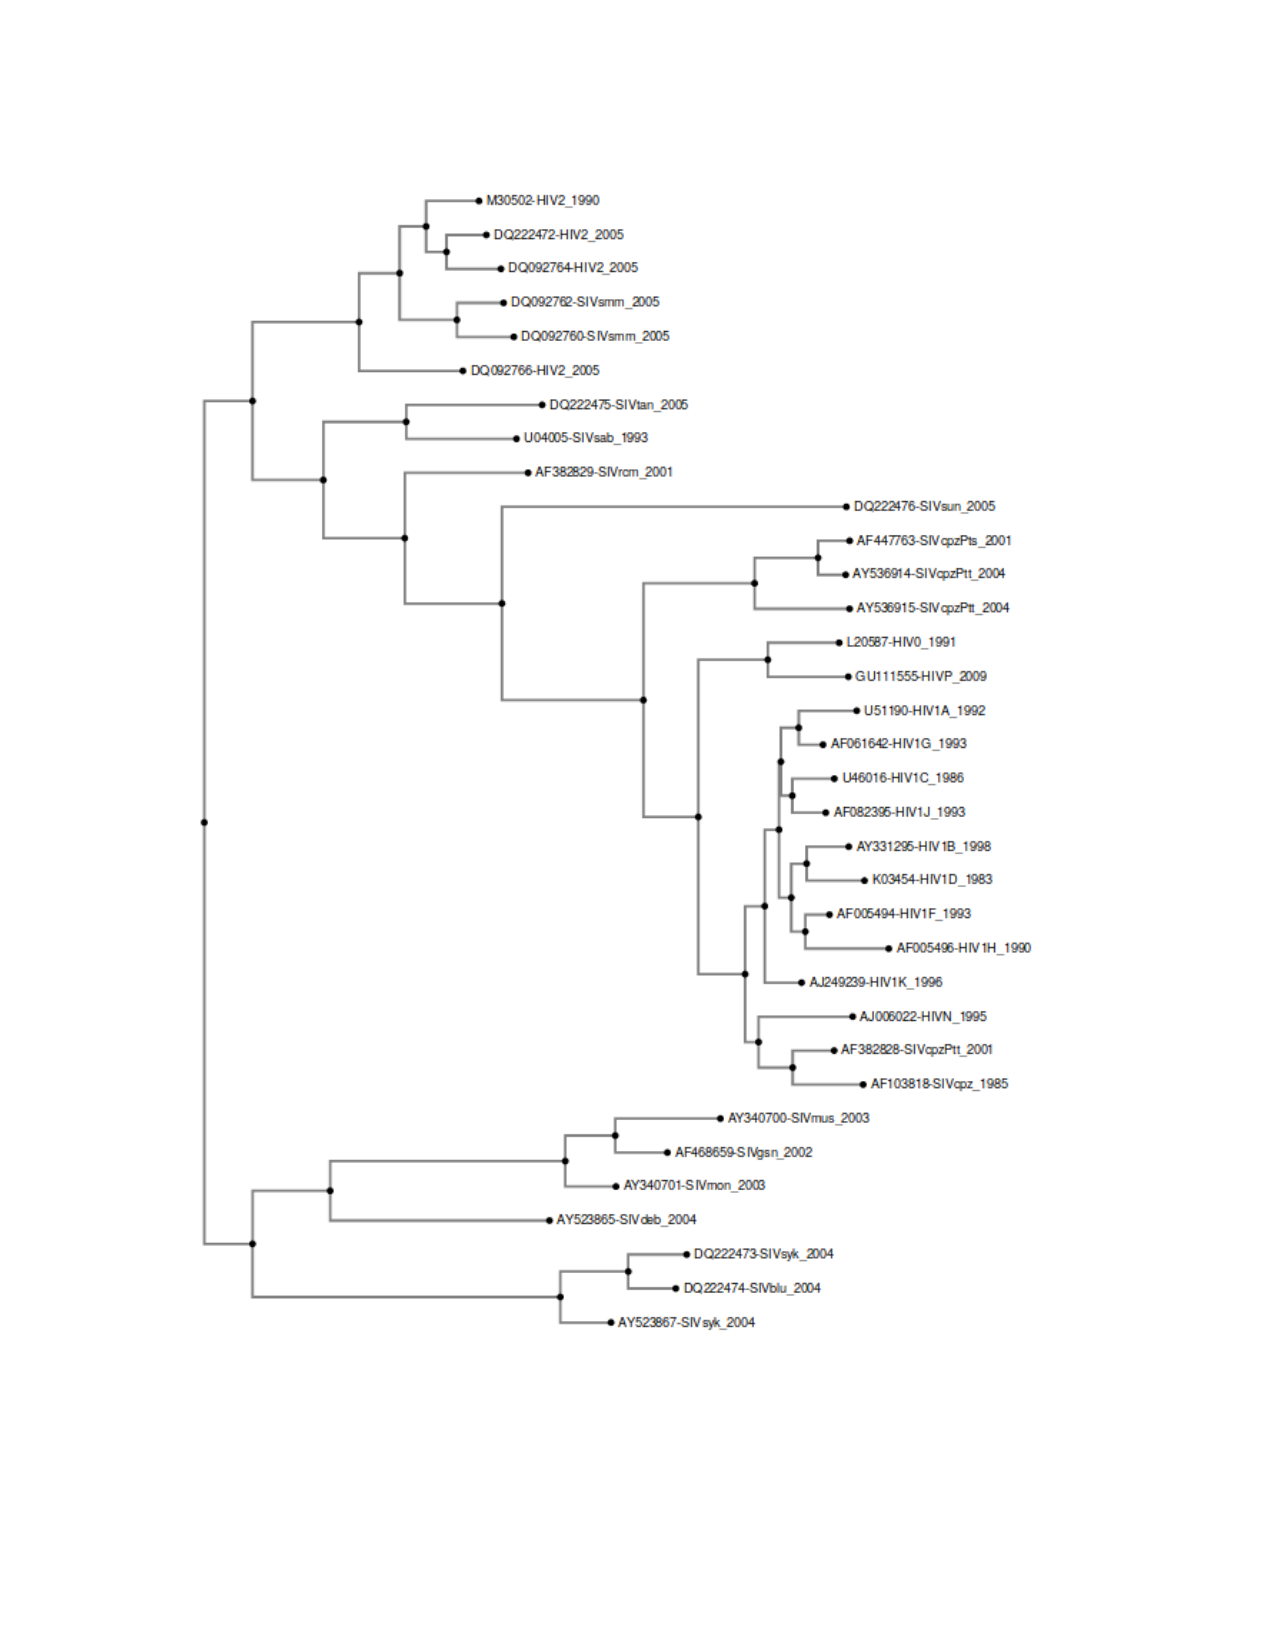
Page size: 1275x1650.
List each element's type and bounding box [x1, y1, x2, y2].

picture [118, 118, 1157, 1546]
